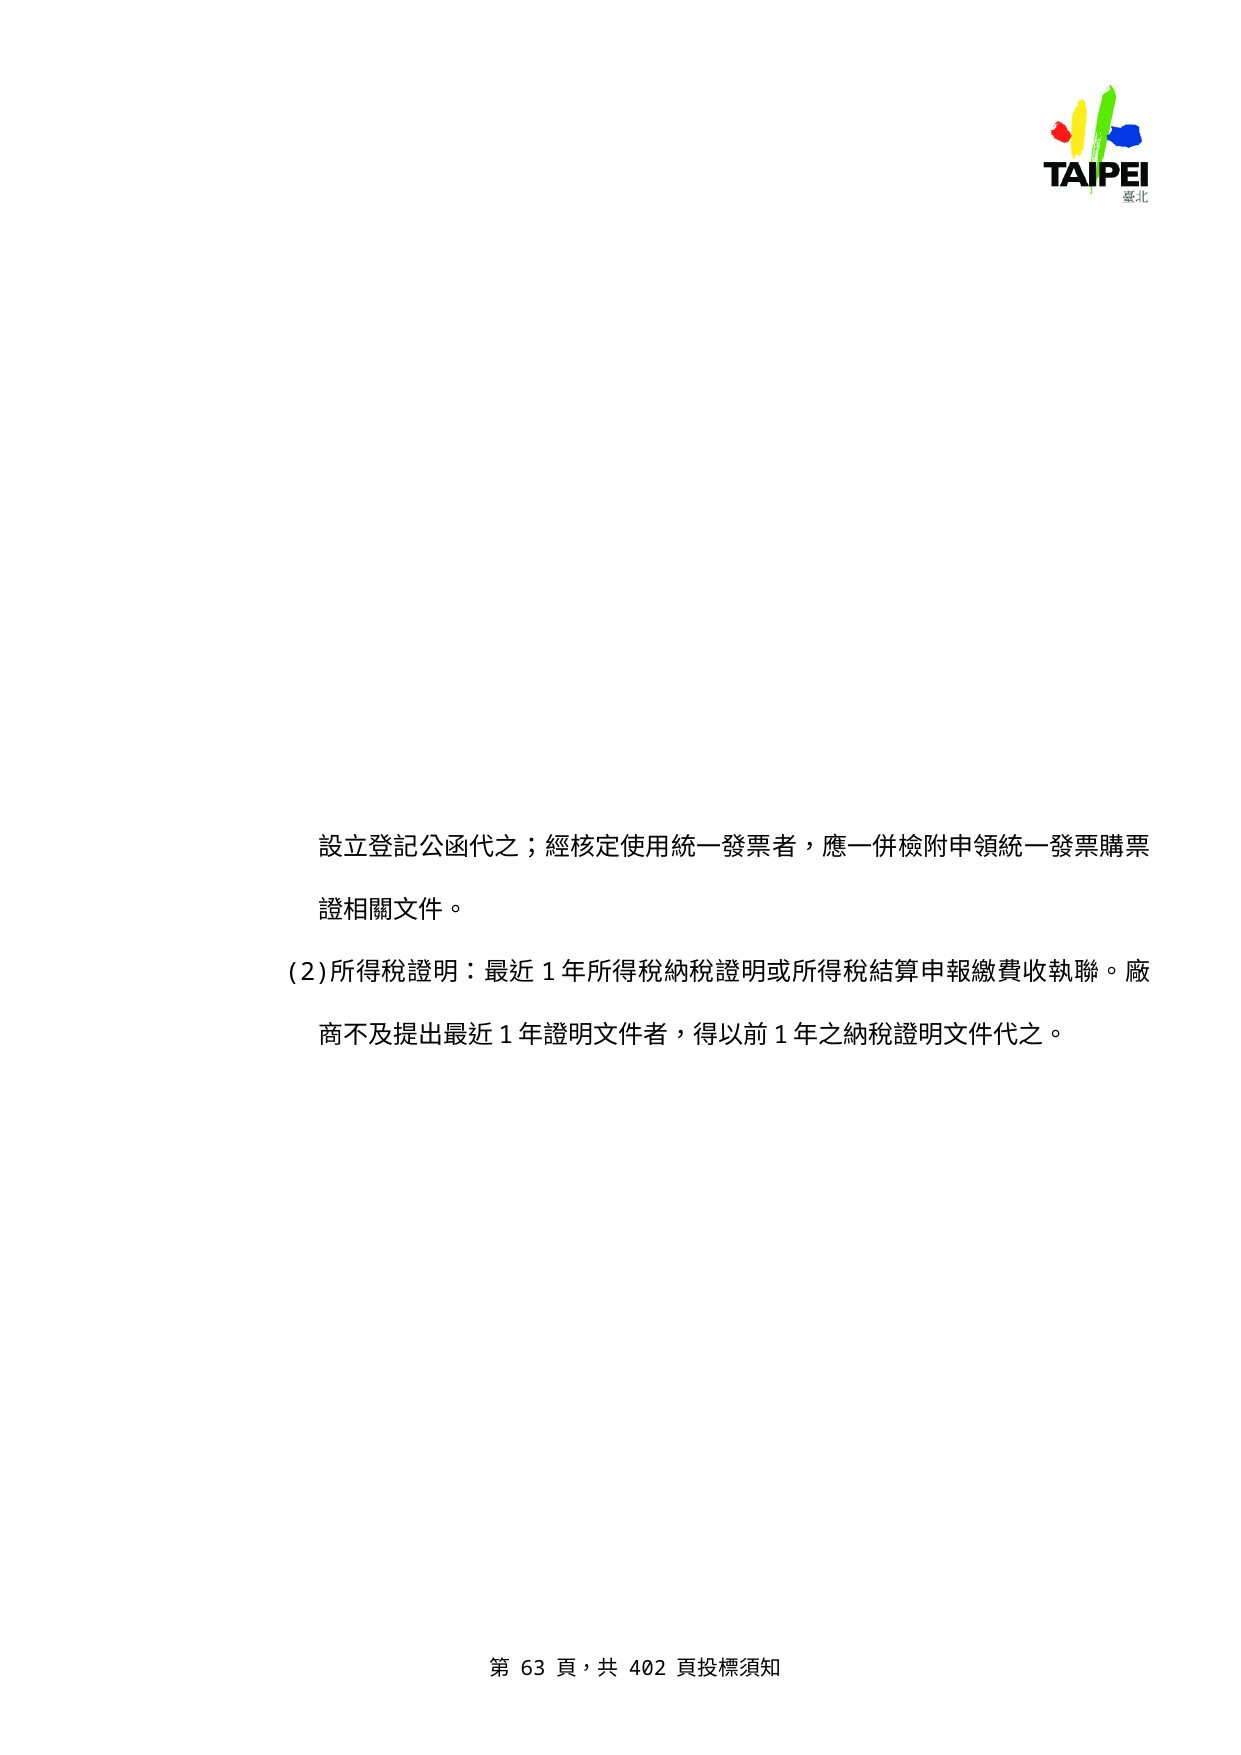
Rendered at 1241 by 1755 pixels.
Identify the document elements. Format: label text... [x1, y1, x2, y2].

text 設立登記公函代之；經核定使用統一發票者，應一併檢附申領統一發票購票證相關文件。 [285, 803, 1152, 928]
text (2)所得稅證明：最近1年所得稅納稅證明或所得稅結算申報繳費收執聯。廠商不及提出最近1年證明文件者，得以前1年之納稅證明文件代之。 [285, 928, 1152, 1053]
